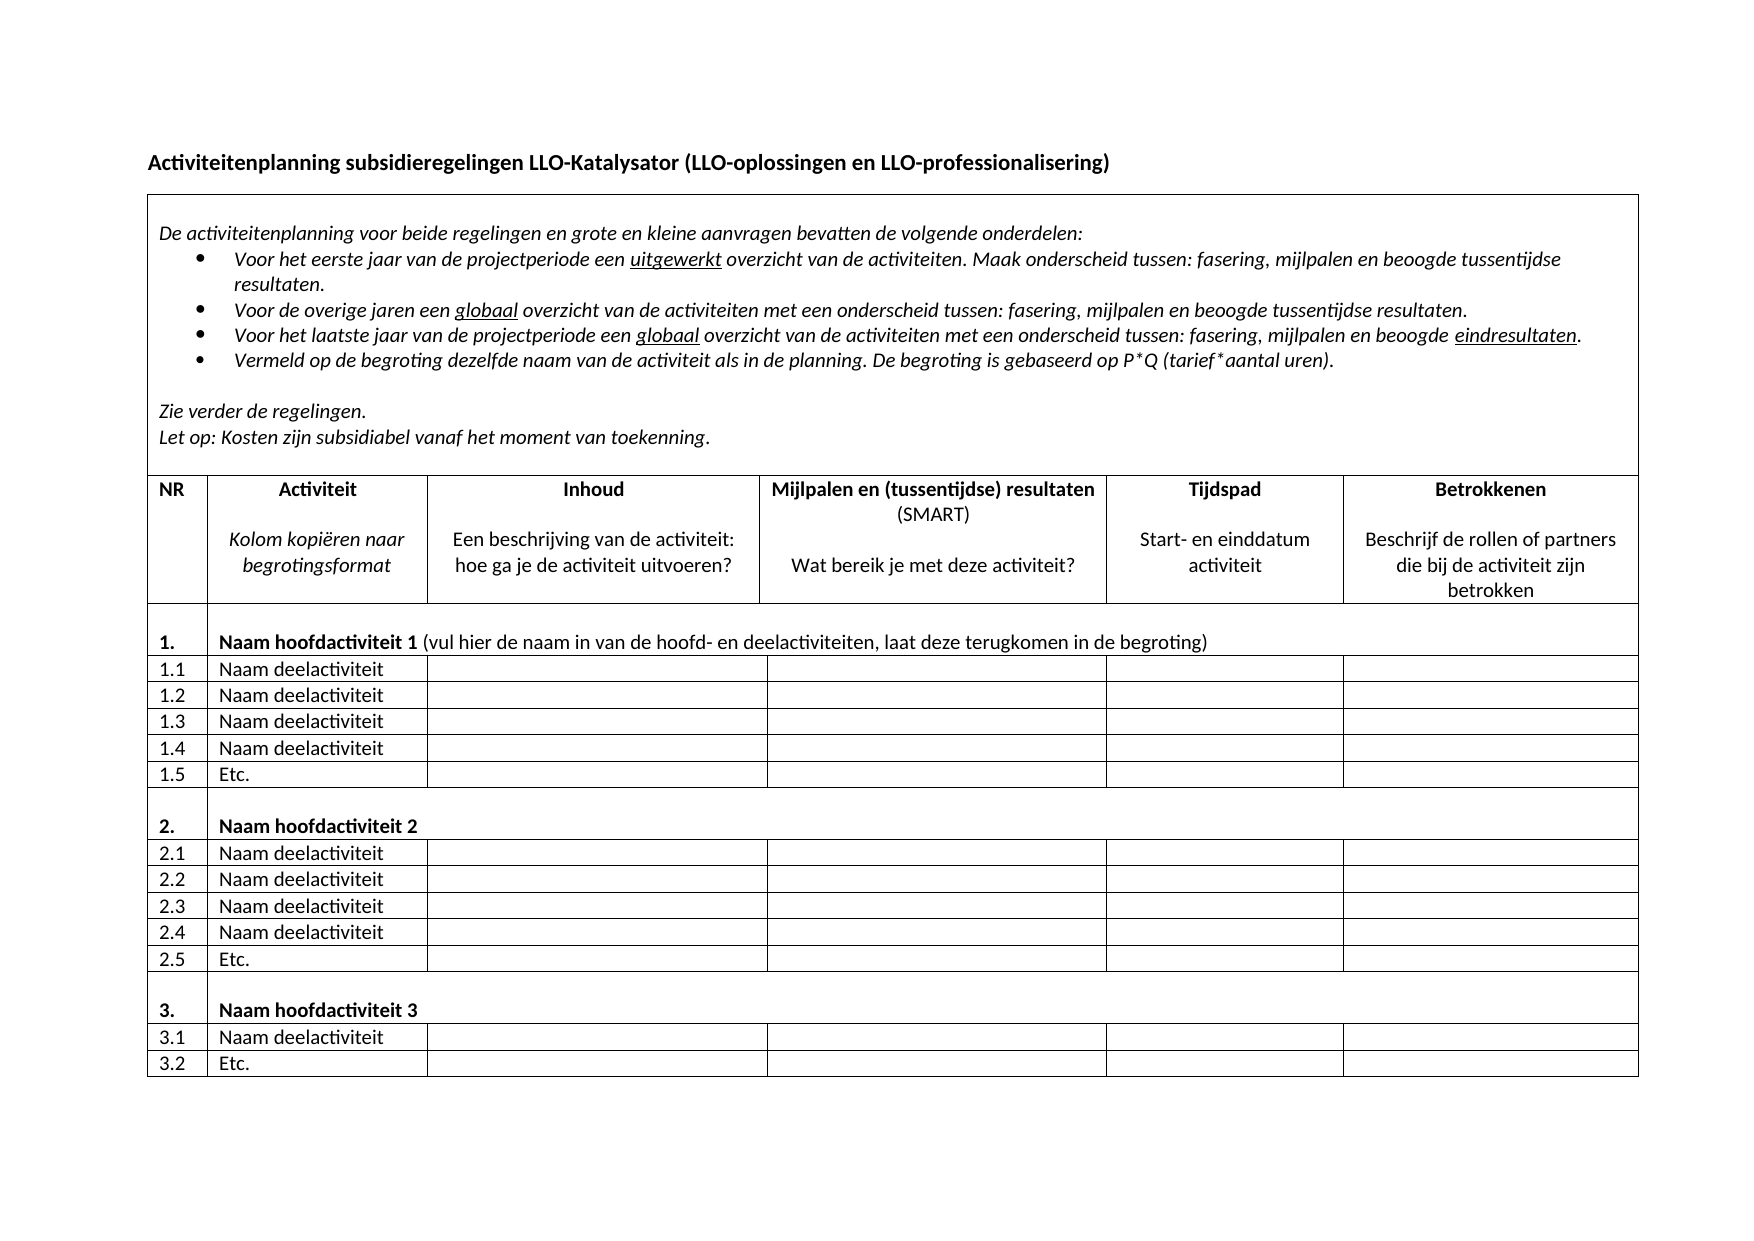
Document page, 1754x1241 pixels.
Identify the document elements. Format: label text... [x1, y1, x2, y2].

table_cell [768, 682, 1106, 708]
table_cell Betrokkenen Beschrijf de rollen of partners die bij de activiteit zijn betrokken [1344, 476, 1638, 603]
table_cell [768, 1024, 1106, 1049]
table_cell NR [148, 476, 207, 603]
table_cell [1107, 656, 1343, 681]
table_cell [1107, 735, 1343, 761]
table_cell [428, 866, 767, 892]
text Activiteitenplanning subsidieregelingen LLO-Katalysator (LLO-oplossingen en LLO-professionalisering) [148, 148, 1606, 176]
table_cell [428, 893, 767, 918]
table_cell 1.3 [148, 709, 207, 734]
table_cell [768, 709, 1106, 734]
table_cell [1344, 1024, 1638, 1049]
table_cell [1344, 735, 1638, 761]
table_cell 2. [148, 788, 207, 839]
table_cell [1344, 866, 1638, 892]
table_cell 3.2 [148, 1051, 207, 1076]
table_cell [428, 735, 767, 761]
table_cell Naam deelactiviteit [208, 1024, 427, 1049]
table_cell [1107, 682, 1343, 708]
table_cell [428, 1051, 767, 1076]
table_cell 2.5 [148, 946, 207, 971]
table_cell Naam deelactiviteit [208, 866, 427, 892]
table_cell [768, 946, 1106, 971]
table_cell [1344, 946, 1638, 971]
table_cell Naam deelactiviteit [208, 682, 427, 708]
table_cell [768, 735, 1106, 761]
table_cell 1.4 [148, 735, 207, 761]
table_cell [1344, 656, 1638, 681]
table_cell [1344, 1051, 1638, 1076]
table_cell [428, 682, 767, 708]
table_cell [768, 840, 1106, 865]
table_cell [768, 893, 1106, 918]
table_cell Naam hoofdactiviteit 2 [208, 788, 1638, 839]
table_cell 3.1 [148, 1024, 207, 1049]
table_cell [1107, 1051, 1343, 1076]
table_cell [768, 1051, 1106, 1076]
table_cell Naam deelactiviteit [208, 735, 427, 761]
table_cell 2.1 [148, 840, 207, 865]
table_cell 1.5 [148, 762, 207, 787]
table_cell [1107, 1024, 1343, 1049]
table_cell [428, 919, 767, 945]
table_cell Naam deelactiviteit [208, 709, 427, 734]
table_cell [428, 656, 767, 681]
table_cell [1344, 840, 1638, 865]
table_cell [1107, 709, 1343, 734]
table_cell [768, 866, 1106, 892]
table_cell 1.1 [148, 656, 207, 681]
table_cell [1344, 709, 1638, 734]
table_cell [428, 946, 767, 971]
table_cell [1344, 893, 1638, 918]
table_cell [1107, 893, 1343, 918]
table_cell Tijdspad Start- en einddatum activiteit [1107, 476, 1343, 603]
table_cell [1344, 682, 1638, 708]
table_cell 2.2 [148, 866, 207, 892]
table_cell 2.3 [148, 893, 207, 918]
table_cell 2.4 [148, 919, 207, 945]
table_cell 1. [148, 604, 207, 655]
table_cell [768, 919, 1106, 945]
table_cell Etc. [208, 762, 427, 787]
table_cell Etc. [208, 1051, 427, 1076]
table_cell Naam deelactiviteit [208, 656, 427, 681]
table_cell [1107, 762, 1343, 787]
table_cell [1107, 919, 1343, 945]
table_cell 1.2 [148, 682, 207, 708]
table_cell [1107, 946, 1343, 971]
table_cell Naam hoofdactiviteit 1 (vul hier de naam in van de hoofd- en deelactiviteiten, laat deze terugkomen in de begroting) [208, 604, 1638, 655]
table_header De activiteitenplanning voor beide regelingen en grote en kleine aanvragen bevatten de volgende onderdelen: Voor het eerste jaar van de projectperiode een uitgewerkt overzicht van de activiteiten. Maak onderscheid tussen: fasering, mijlpalen en beoogde tussentijdse resultaten. Voor de overige jaren een globaal overzicht van de activiteiten met een onderscheid tussen: fasering, mijlpalen en beoogde tussentijdse resultaten. Voor het laatste jaar van de projectperiode een globaal overzicht van de activiteiten met een onderscheid tussen: fasering, mijlpalen en beoogde eindresultaten. Vermeld op de begroting dezelfde naam van de activiteit als in de planning. De begroting is gebaseerd op P*Q (tarief*aantal uren). Zie verder de regelingen. Let op: Kosten zijn subsidiabel vanaf het moment van toekenning. [148, 195, 1638, 475]
table_cell [428, 762, 767, 787]
table_cell [428, 709, 767, 734]
table_cell Mijlpalen en (tussentijdse) resultaten (SMART) Wat bereik je met deze activiteit? [760, 476, 1106, 603]
table_cell [1344, 919, 1638, 945]
table_cell Inhoud Een beschrijving van de activiteit: hoe ga je de activiteit uitvoeren? [428, 476, 759, 603]
table_cell [1107, 866, 1343, 892]
table_cell Naam deelactiviteit [208, 919, 427, 945]
table_cell [768, 656, 1106, 681]
table_cell [1107, 840, 1343, 865]
table_cell [1344, 762, 1638, 787]
table_cell Naam deelactiviteit [208, 840, 427, 865]
table_cell Naam hoofdactiviteit 3 [208, 972, 1638, 1023]
table_cell [768, 762, 1106, 787]
table_cell Activiteit Kolom kopiëren naar begrotingsformat [208, 476, 427, 603]
table_cell [428, 840, 767, 865]
table_cell [428, 1024, 767, 1049]
table_cell Etc. [208, 946, 427, 971]
table_cell Naam deelactiviteit [208, 893, 427, 918]
table_cell 3. [148, 972, 207, 1023]
